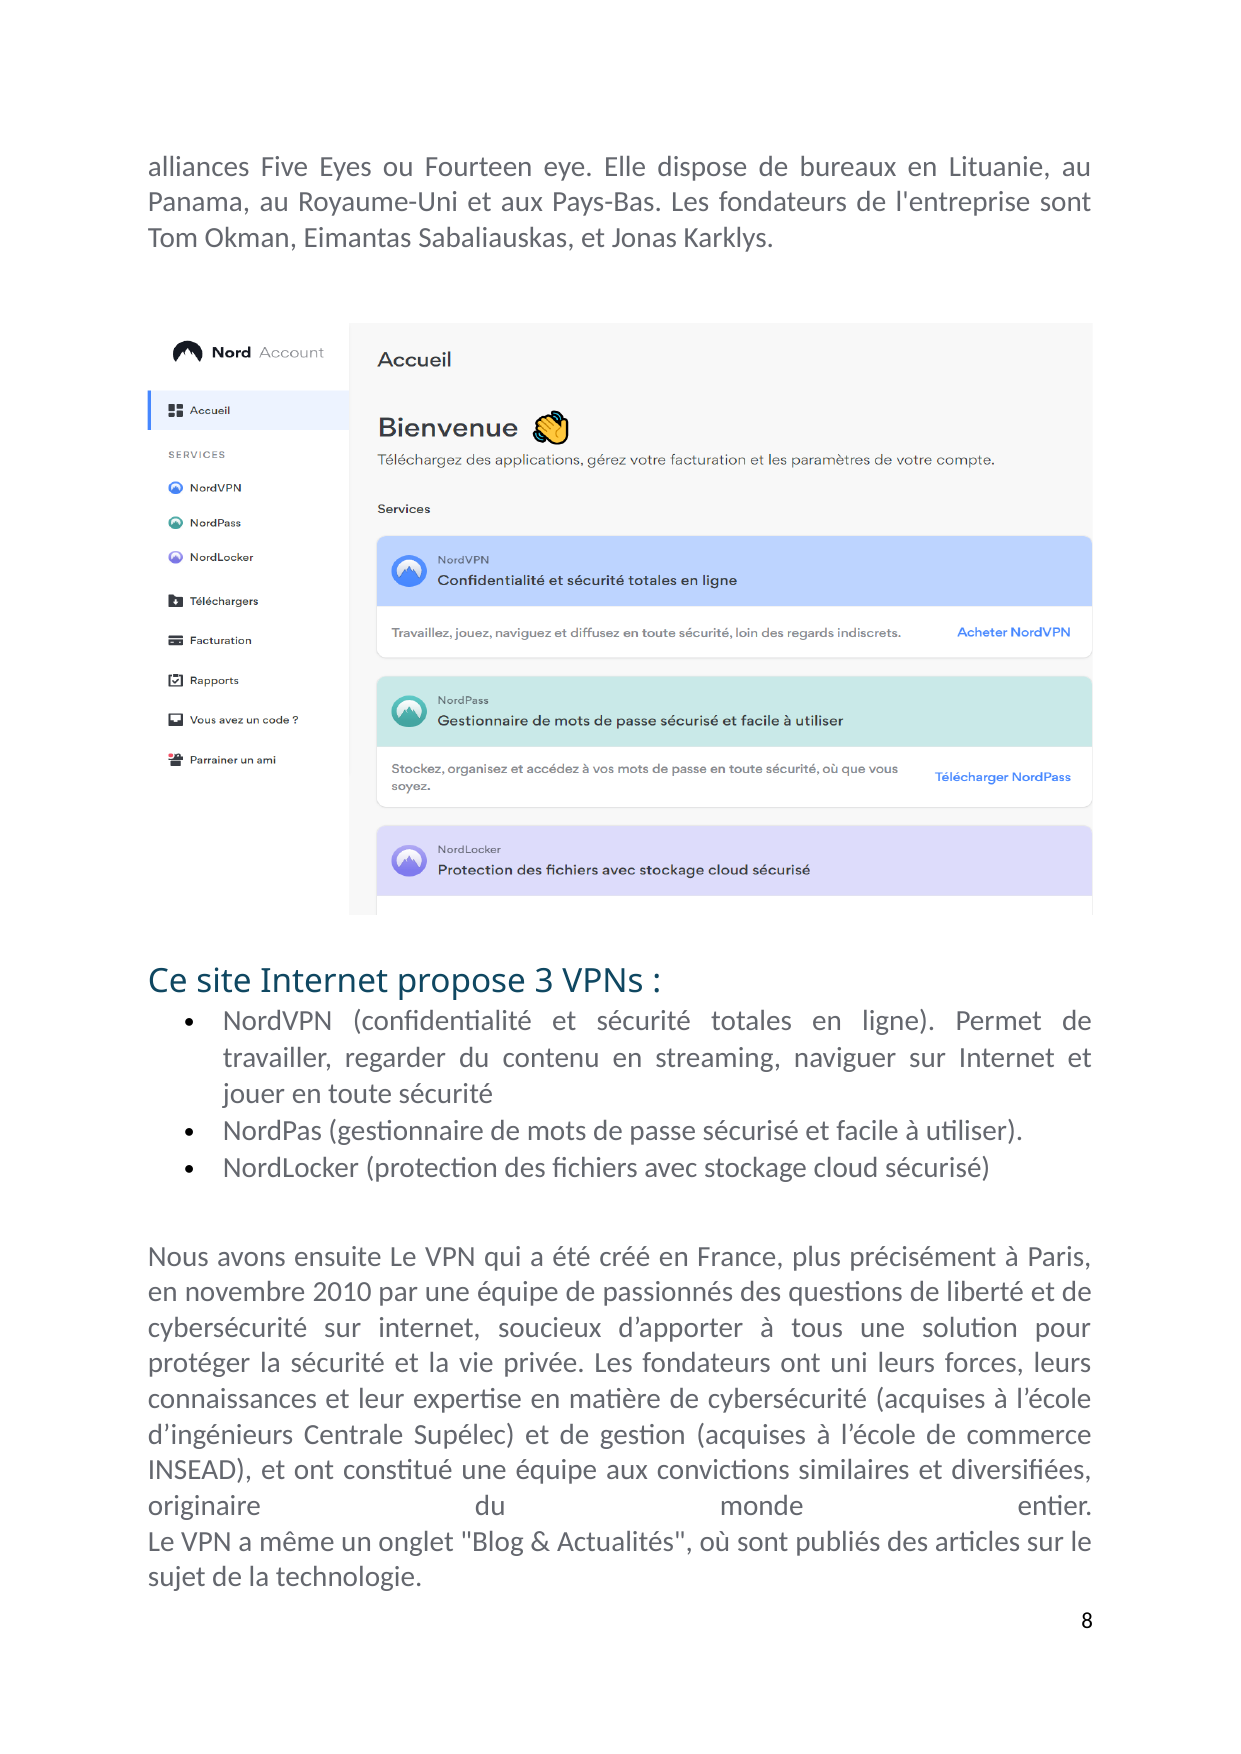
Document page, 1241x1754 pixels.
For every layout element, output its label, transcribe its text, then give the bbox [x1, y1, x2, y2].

subtitle Ce site Internet propose 3 VPNs : [148, 957, 1093, 1002]
text Nous avons ensuite Le VPN qui a été créé en France, plus précisément à Paris, en novembre 2010 par une équipe de passionnés des questions de liberté et de cybersécurité sur internet, soucieux d’apporter à tous une solution pour protéger la sécurité et la vie privée. Les fondateurs ont uni leurs forces, leurs connaissances et leur expertise en matière de cybersécurité (acquises à l’école d’ingénieurs Centrale Supélec) et de gestion (acquises à l’école de commerce INSEAD), et ont constitué une équipe aux convictions similaires et diversifiées, originaire du monde entier. Le VPN a même un onglet "Blog & Actualités", où sont publiés des articles sur le sujet de la technologie. [148, 1202, 1093, 1594]
list NordLocker (protection des fichiers avec stockage cloud sécurisé) [185, 1149, 1093, 1184]
text alliances Five Eyes ou Fourteen eye. Elle dispose de bureaux en Lituanie, au Panama, au Royaume-Uni et aux Pays-Bas. Les fondateurs de l'entreprise sont Tom Okman, Eimantas Sabaliauskas, et Jonas Karklys. [148, 148, 1093, 254]
list NordVPN (confidentialité et sécurité totales en ligne). Permet de travailler, regarder du contenu en streaming, naviguer sur Internet et jouer en toute sécurité [185, 1002, 1093, 1111]
list NordPas (gestionnaire de mots de passe sécurisé et facile à utiliser). [185, 1112, 1093, 1148]
